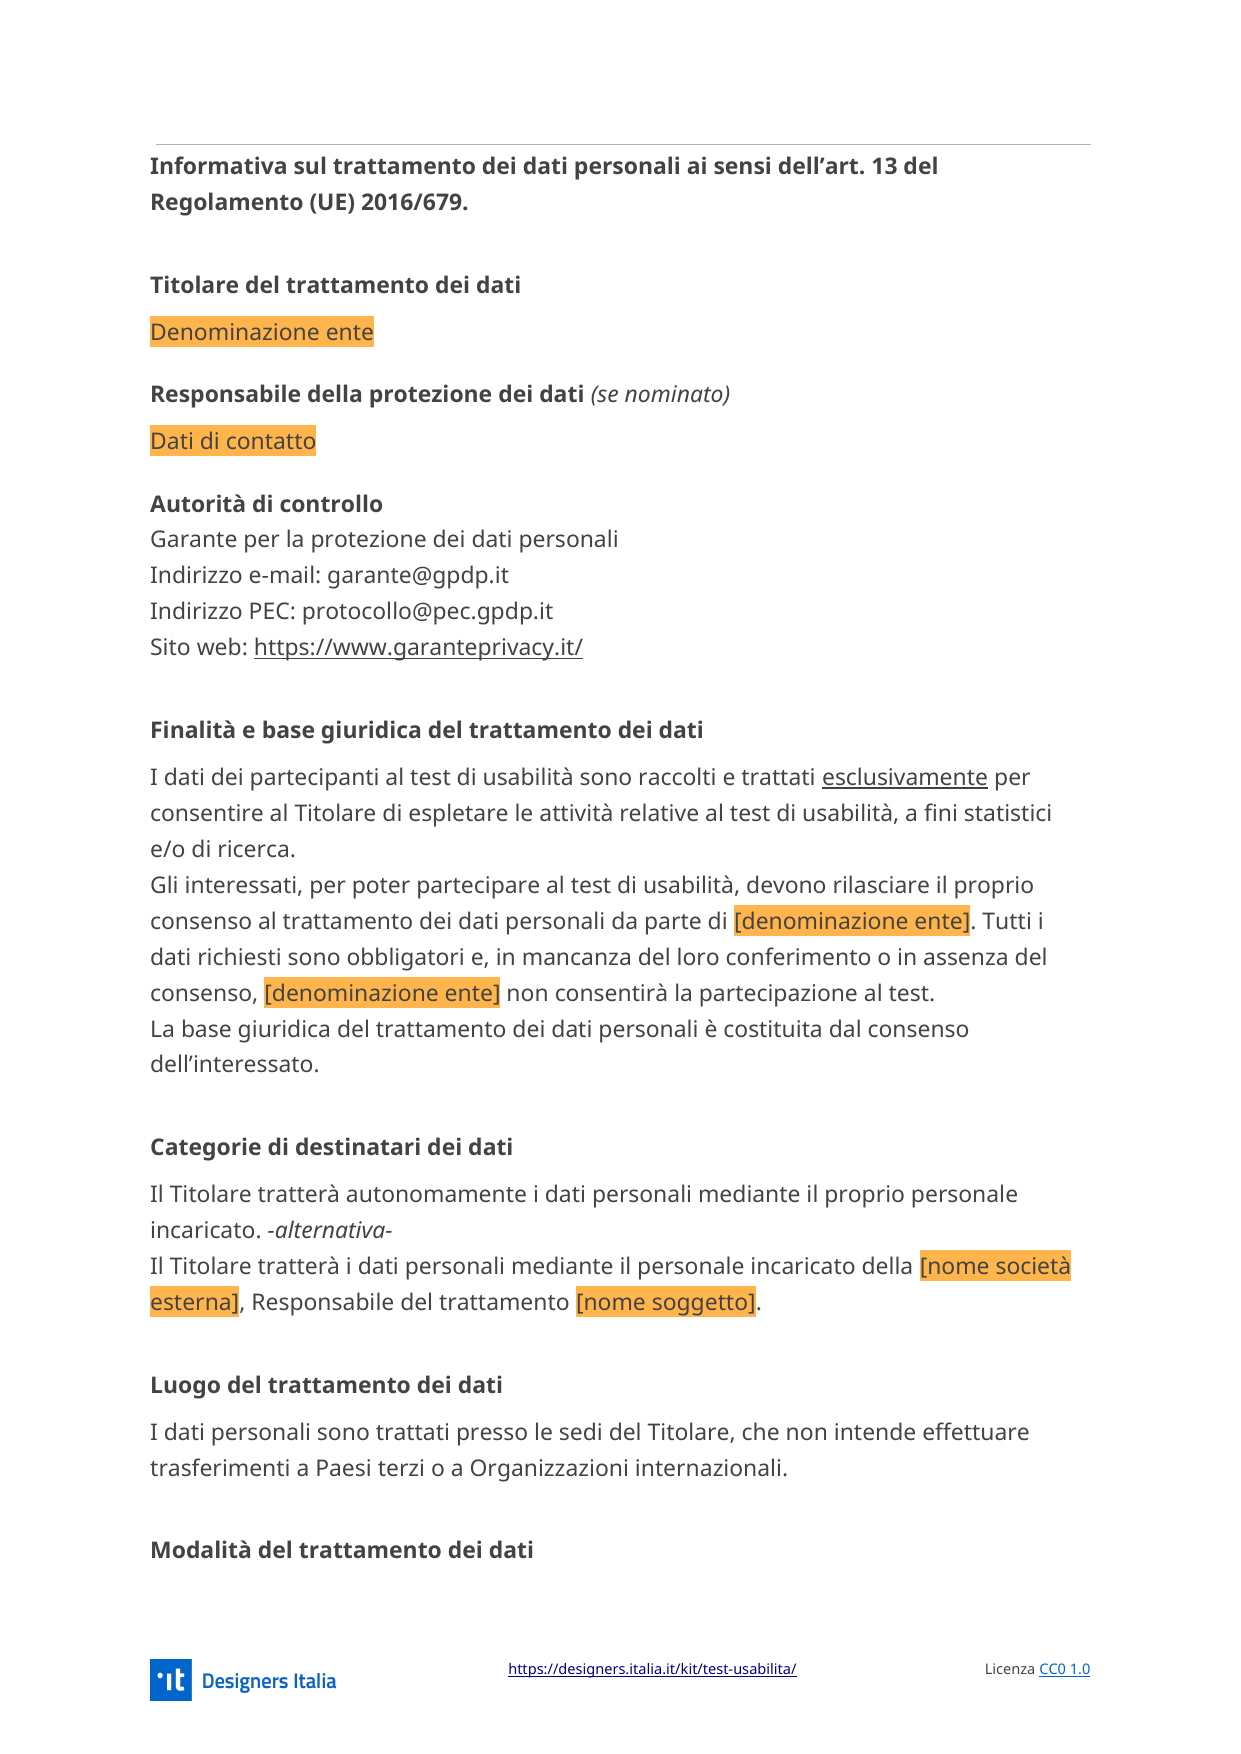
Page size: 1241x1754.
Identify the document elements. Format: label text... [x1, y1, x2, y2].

text Il Titolare tratterà autonomamente i dati personali mediante il proprio personale incaricato. -alternativa- [150, 1178, 1090, 1245]
text Il Titolare tratterà i dati personali mediante il personale incaricato della [nome società esterna], Responsabile del trattamento [nome soggetto]. [150, 1250, 1090, 1317]
text La base giuridica del trattamento dei dati personali è costituita dal consenso dell’interessato. [150, 1012, 1090, 1080]
text Titolare del trattamento dei dati [150, 269, 1090, 300]
text Finalità e base giuridica del trattamento dei dati [150, 714, 1090, 745]
picture [150, 1659, 347, 1701]
text Dati di contatto [150, 425, 1078, 456]
text Luogo del trattamento dei dati [150, 1369, 1090, 1400]
text Modalità del trattamento dei dati [150, 1534, 1090, 1566]
text Categorie di destinatari dei dati [150, 1131, 1090, 1162]
text Denominazione ente [150, 316, 1078, 347]
text Responsabile della protezione dei dati (se nominato) [150, 378, 1090, 409]
text Gli interessati, per poter partecipare al test di usabilità, devono rilasciare il proprio consenso al trattamento dei dati personali da parte di [denominazione ente]. Tutti i dati richiesti sono obbligatori e, in mancanza del loro conferimento o in assenza del consenso, [denominazione ente] non consentirà la partecipazione al test. [150, 869, 1090, 1008]
text I dati dei partecipanti al test di usabilità sono raccolti e trattati esclusivamente per consentire al Titolare di espletare le attività relative al test di usabilità, a fini statistici e/o di ricerca. [150, 761, 1090, 864]
text Autorità di controllo Garante per la protezione dei dati personali Indirizzo e-mail: garante@gpdp.it Indirizzo PEC: protocollo@pec.gpdp.it Sito web: https://www.garanteprivacy.it/ [150, 487, 1090, 662]
text I dati personali sono trattati presso le sedi del Titolare, che non intende effettuare trasferimenti a Paesi terzi o a Organizzazioni internazionali. [150, 1416, 1090, 1483]
text Informativa sul trattamento dei dati personali ai sensi dell’art. 13 del Regolamento (UE) 2016/679. [150, 150, 1078, 217]
